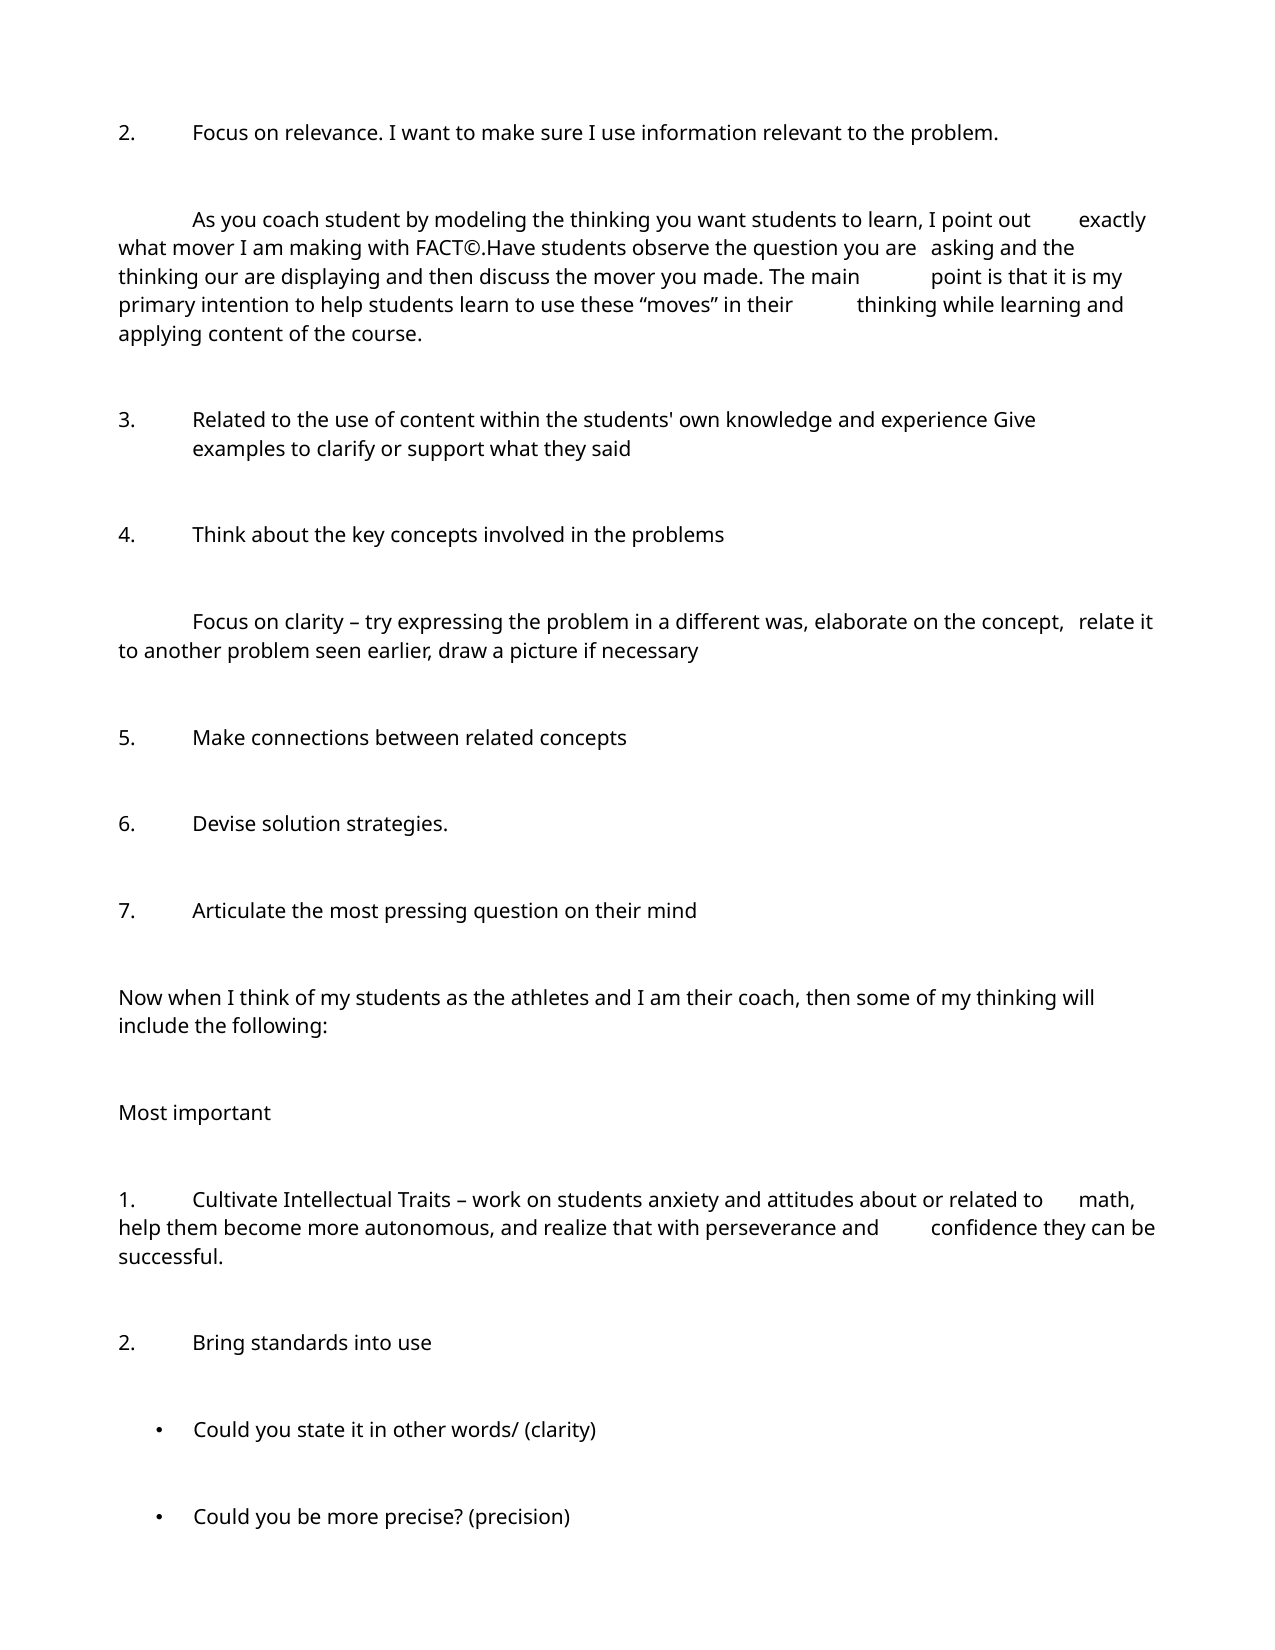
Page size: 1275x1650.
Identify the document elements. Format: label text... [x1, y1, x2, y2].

text Now when I think of my students as the athletes and I am their coach, then some of my thinking will include the following: [118, 983, 1157, 1040]
list Could you be more precise? (precision) [156, 1502, 1157, 1531]
text 2. Focus on relevance. I want to make sure I use information relevant to the problem. [118, 118, 1157, 147]
text 7. Articulate the most pressing question on their mind [118, 896, 1157, 924]
list Could you state it in other words/ (clarity) [156, 1415, 1157, 1444]
text 3. Related to the use of content within the students' own knowledge and experience Give examples to clarify or support what they said [118, 405, 1157, 462]
text Focus on clarity – try expressing the problem in a different was, elaborate on the concept, relate it to another problem seen earlier, draw a picture if necessary [118, 607, 1157, 664]
text Most important [118, 1098, 1157, 1127]
text As you coach student by modeling the thinking you want students to learn, I point out exactly what mover I am making with FACT©.Have students observe the question you are asking and the thinking our are displaying and then discuss the mover you made. The main point is that it is my primary intention to help students learn to use these “moves” in their thinking while learning and applying content of the course. [118, 205, 1157, 347]
text 2. Bring standards into use [118, 1328, 1157, 1357]
text 1. Cultivate Intellectual Traits – work on students anxiety and attitudes about or related to math, help them become more autonomous, and realize that with perseverance and confidence they can be successful. [118, 1185, 1157, 1270]
text 6. Devise solution strategies. [118, 809, 1157, 838]
text 5. Make connections between related concepts [118, 723, 1157, 751]
text 4. Think about the key concepts involved in the problems [118, 521, 1157, 549]
